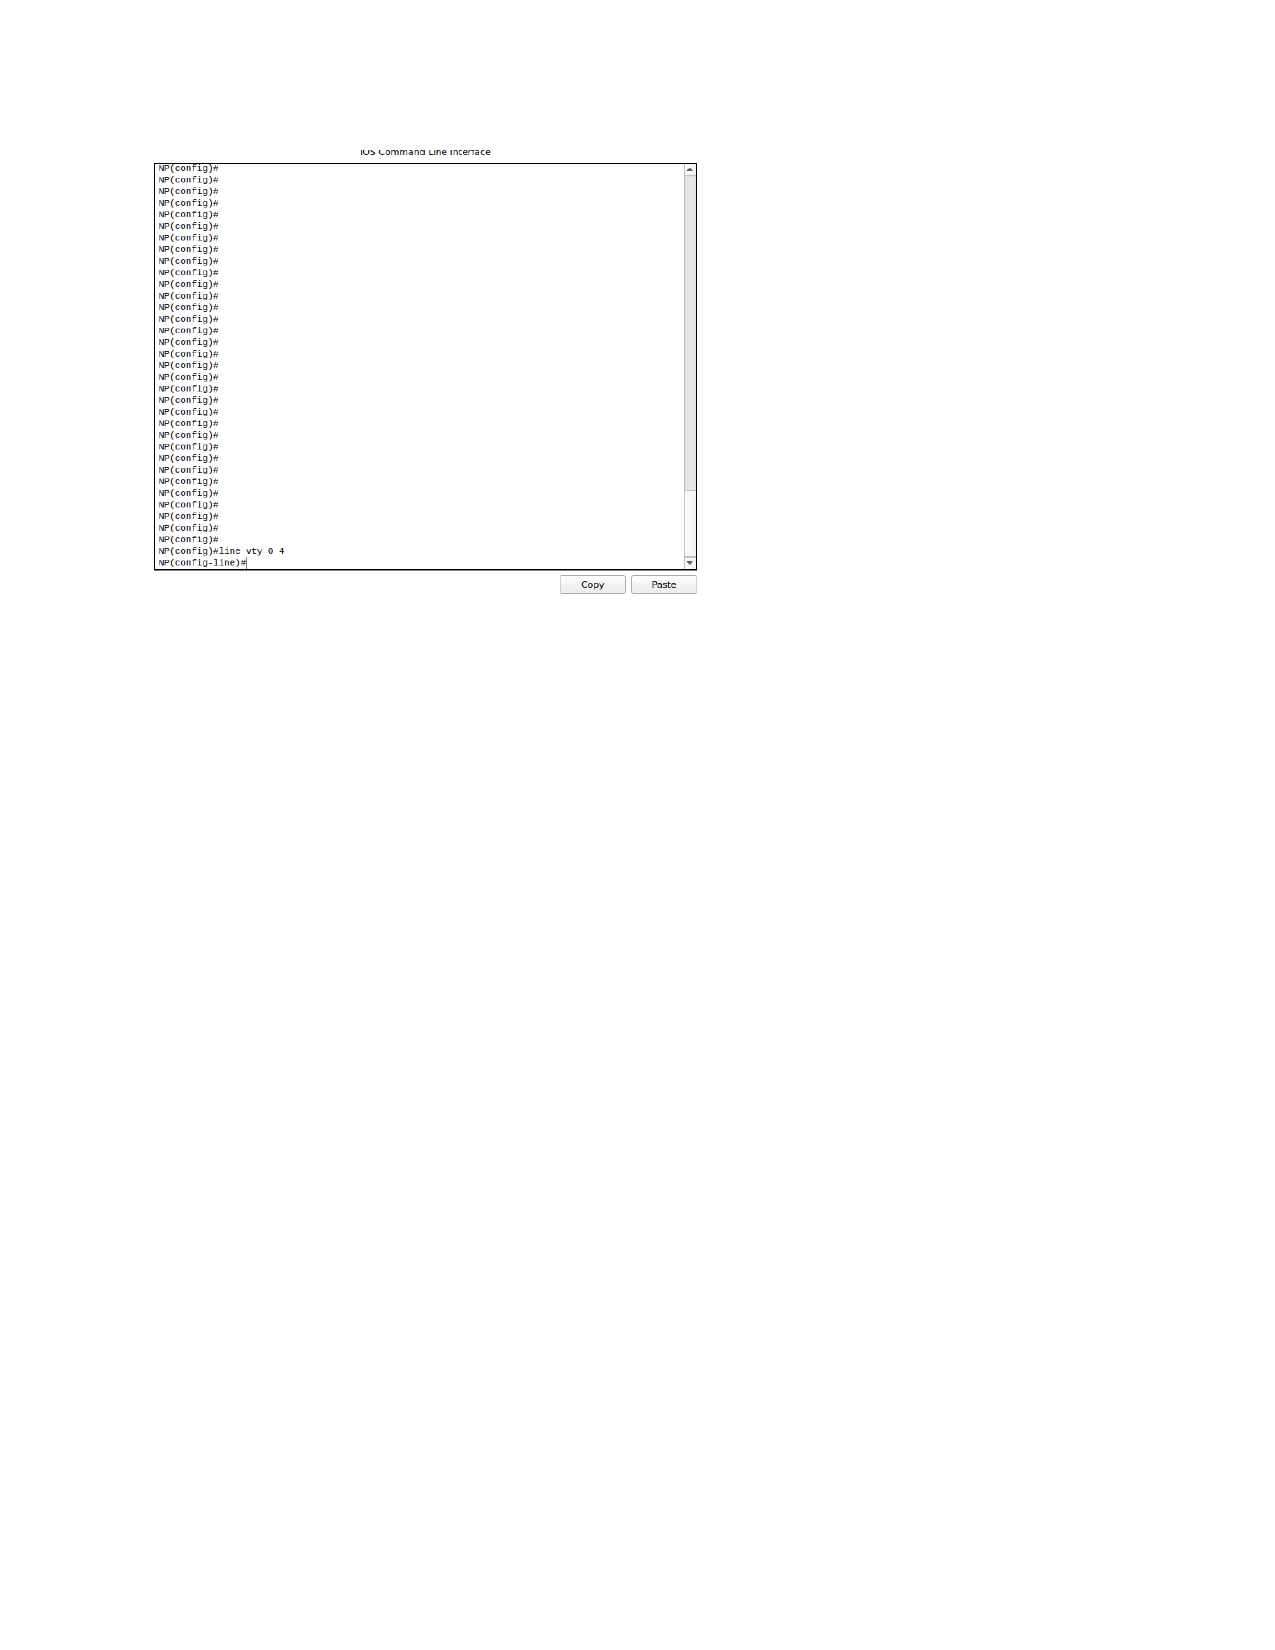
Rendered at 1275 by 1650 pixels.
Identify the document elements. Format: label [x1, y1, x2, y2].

picture [150, 150, 700, 604]
